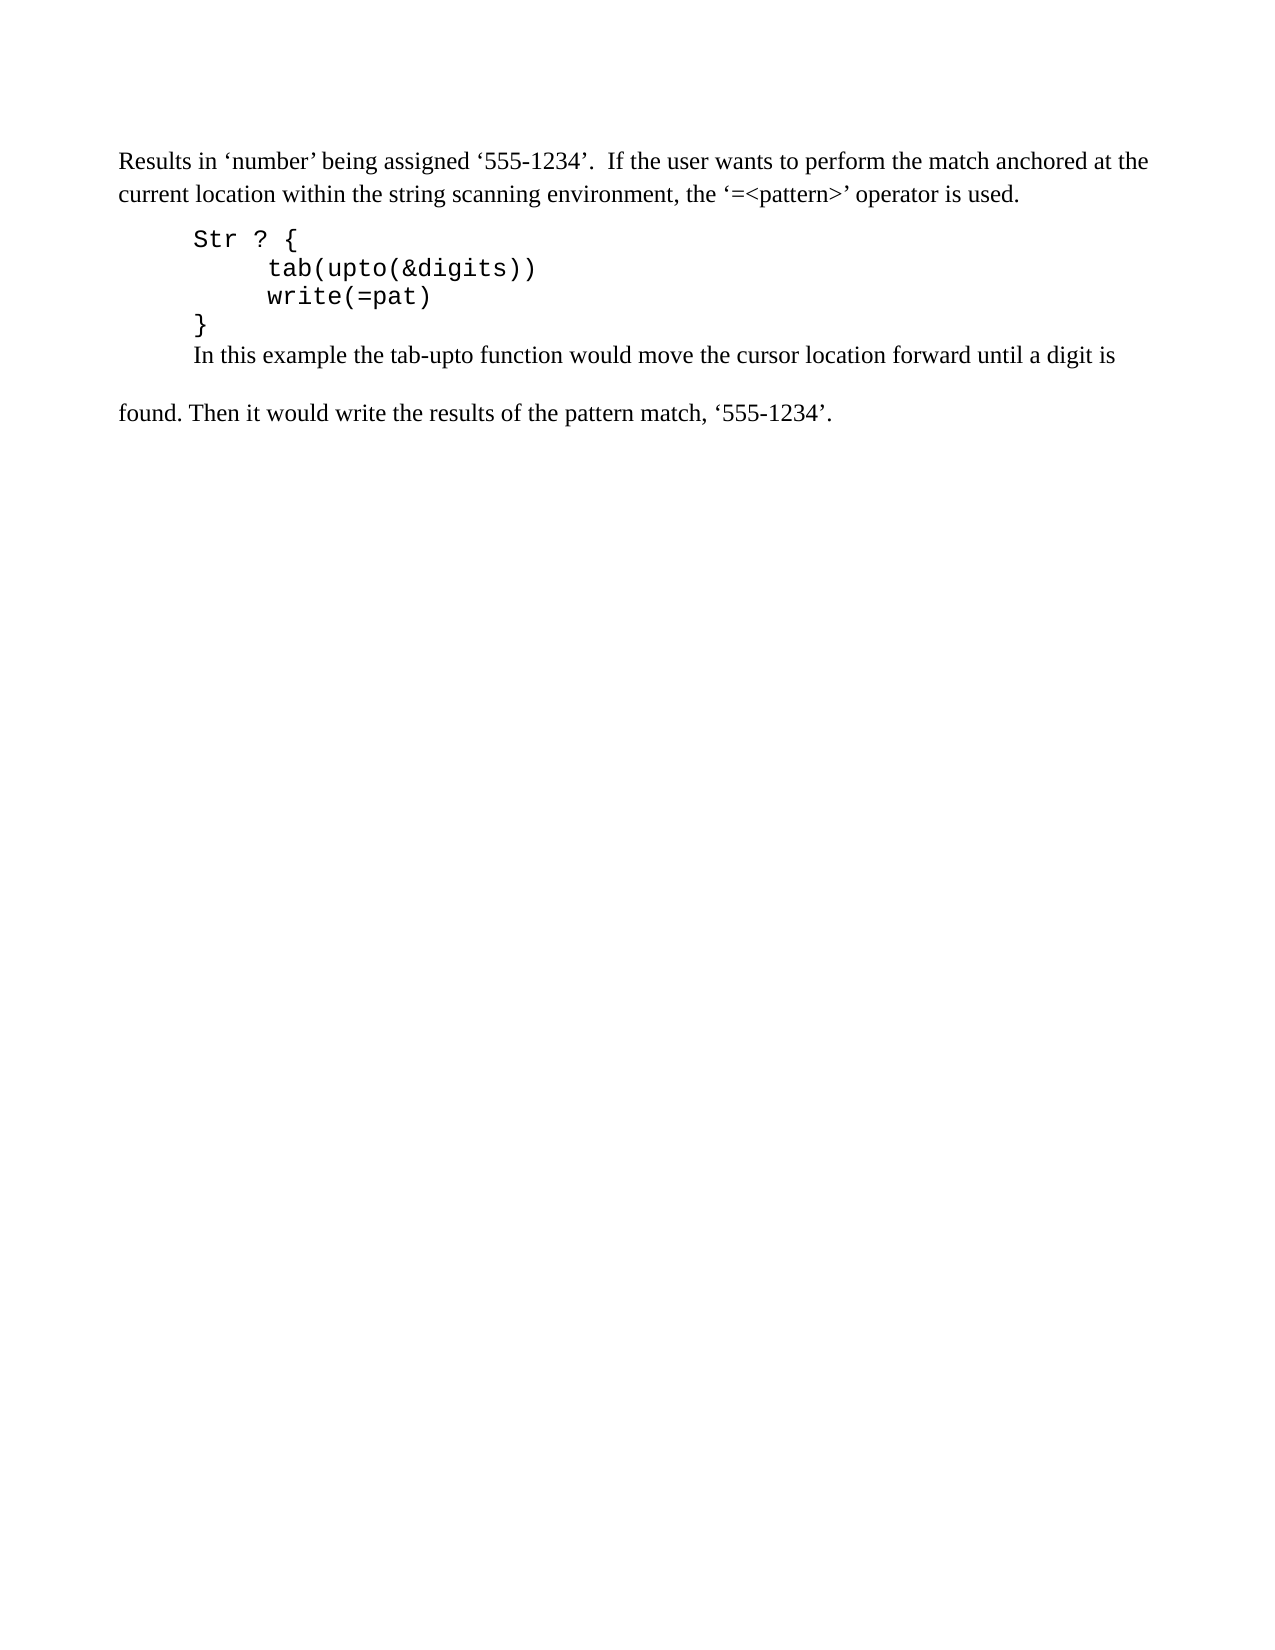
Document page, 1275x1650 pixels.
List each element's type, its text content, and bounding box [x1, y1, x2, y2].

text Results in ‘number’ being assigned ‘555-1234’. If the user wants to perform the match anchored at the current location within the string scanning environment, the ‘=<pattern>’ operator is used. [118, 146, 1157, 208]
text In this example the tab-upto function would move the cursor location forward until a digit is found. Then it would write the results of the pattern match, ‘555-1234’. [118, 340, 1157, 427]
text write(=pat) [193, 284, 1157, 312]
text tab(upto(&digits)) [193, 255, 1157, 284]
text Str ? { [193, 227, 1157, 255]
text } [193, 312, 1157, 340]
